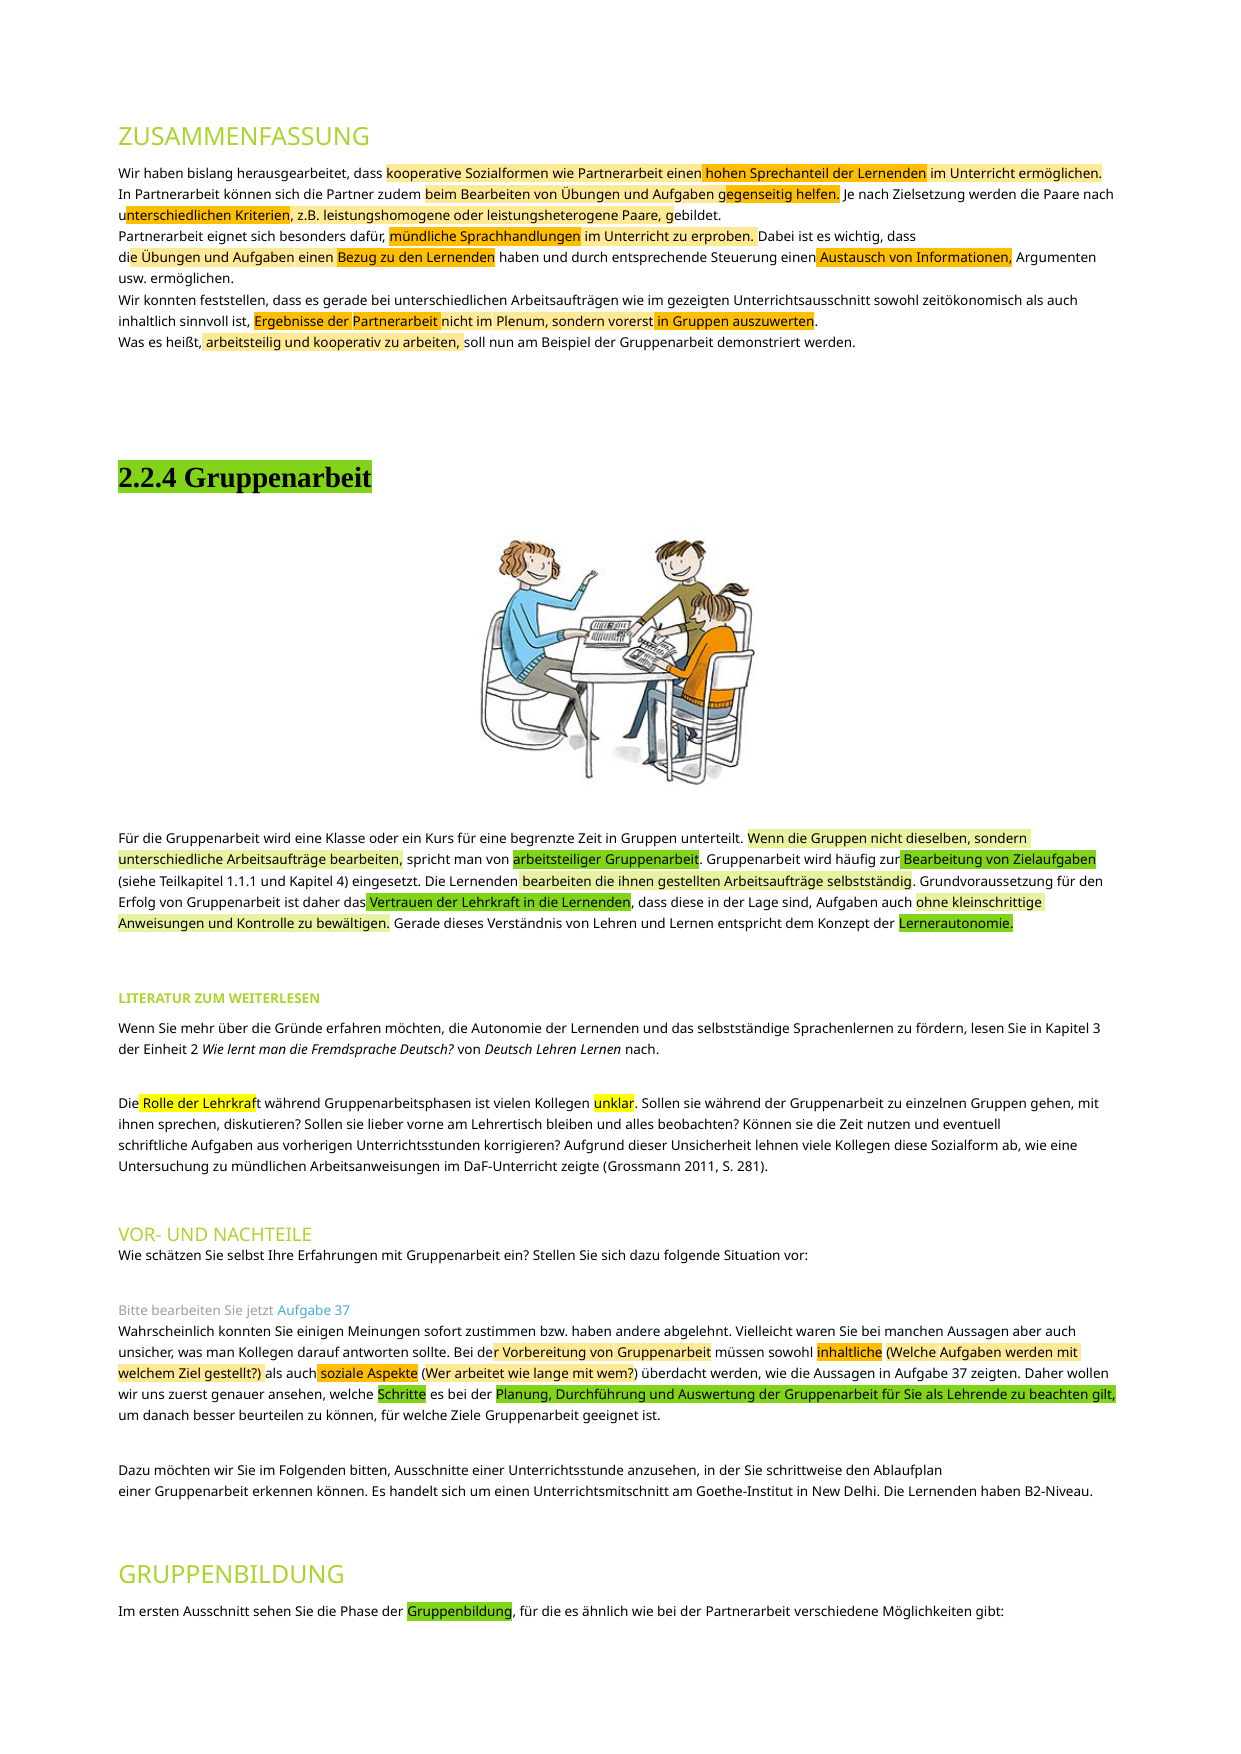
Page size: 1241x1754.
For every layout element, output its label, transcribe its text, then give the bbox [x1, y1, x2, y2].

text Wir haben bislang herausgearbeitet, dass kooperative Sozialformen wie Partnerarbeit einen hohen Sprechanteil der Lernenden im Unterricht ermöglichen. In Partnerarbeit können sich die Partner zudem beim Bearbeiten von Übungen und Aufgaben gegenseitig helfen. Je nach Zielsetzung werden die Paare nach unterschiedlichen Kriterien, z.B. leistungshomogene oder leistungsheterogene Paare, gebildet. [118, 164, 1122, 224]
text Bitte bearbeiten Sie jetzt Aufgabe 37 [118, 1301, 1122, 1319]
picture [463, 526, 777, 792]
text Wenn Sie mehr über die Gründe erfahren möchten, die Autonomie der Lernenden und das selbstständige Sprachenlernen zu fördern, lesen Sie in Kapitel 3 der Einheit 2 Wie lernt man die Fremdsprache Deutsch? von Deutsch Lehren Lernen nach. [118, 1019, 1122, 1058]
subtitle ZUSAMMENFASSUNG [118, 118, 1122, 152]
text Partnerarbeit eignet sich besonders dafür, mündliche Sprachhandlungen im Unterricht zu erproben. Dabei ist es wichtig, dass die Übungen und Aufgaben einen Bezug zu den Lernenden haben und durch entsprechende Steuerung einen Austausch von Informationen, Argumenten usw. ermöglichen. [118, 227, 1122, 288]
text Wahrscheinlich konnten Sie einigen Meinungen sofort zustimmen bzw. haben andere abgelehnt. Vielleicht waren Sie bei manchen Aussagen aber auch unsicher, was man Kollegen darauf antworten sollte. Bei der Vorbereitung von Gruppenarbeit müssen sowohl inhaltliche (Welche Aufgaben werden mit welchem Ziel gestellt?) als auch soziale Aspekte (Wer arbeitet wie lange mit wem?) überdacht werden, wie die Aussagen in Aufgabe 37 zeigten. Daher wollen wir uns zuerst genauer ansehen, welche Schritte es bei der Planung, Durchführung und Auswertung der Gruppenarbeit für Sie als Lehrende zu beachten gilt, um danach besser beurteilen zu können, für welche Ziele Gruppenarbeit geeignet ist. [118, 1322, 1122, 1425]
text Für die Gruppenarbeit wird eine Klasse oder ein Kurs für eine begrenzte Zeit in Gruppen unterteilt. Wenn die Gruppen nicht dieselben, sondern unterschiedliche Arbeitsaufträge bearbeiten, spricht man von arbeitsteiliger Gruppenarbeit. Gruppenarbeit wird häufig zur Bearbeitung von Zielaufgaben (siehe Teilkapitel 1.1.1 und Kapitel 4) eingesetzt. Die Lernenden bearbeiten die ihnen gestellten Arbeitsaufträge selbstständig. Grundvoraussetzung für den Erfolg von Gruppenarbeit ist daher das Vertrauen der Lehrkraft in die Lernenden, dass diese in der Lage sind, Aufgaben auch ohne kleinschrittige Anweisungen und Kontrolle zu bewältigen. Gerade dieses Verständnis von Lehren und Lernen entspricht dem Konzept der Lernerautonomie. [118, 829, 1122, 932]
text Was es heißt, arbeitsteilig und kooperativ zu arbeiten, soll nun am Beispiel der Gruppenarbeit demonstriert werden. [118, 333, 1122, 351]
subtitle GRUPPENBILDUNG [118, 1557, 1122, 1591]
text Die Rolle der Lehrkraft während Gruppenarbeitsphasen ist vielen Kollegen unklar. Sollen sie während der Gruppenarbeit zu einzelnen Gruppen gehen, mit ihnen sprechen, diskutieren? Sollen sie lieber vorne am Lehrertisch bleiben und alles beobachten? Können sie die Zeit nutzen und eventuell schriftliche Aufgaben aus vorherigen Unterrichtsstunden korrigieren? Aufgrund dieser Unsicherheit lehnen viele Kollegen diese Sozialform ab, wie eine Untersuchung zu mündlichen Arbeitsanweisungen im DaF-Unterricht zeigte (Grossmann 2011, S. 281). [118, 1094, 1122, 1176]
text Wie schätzen Sie selbst Ihre Erfahrungen mit Gruppenarbeit ein? Stellen Sie sich dazu folgende Situation vor: [118, 1246, 1122, 1265]
text Dazu möchten wir Sie im Folgenden bitten, Ausschnitte einer Unterrichtsstunde anzusehen, in der Sie schrittweise den Ablaufplan einer Gruppenarbeit erkennen können. Es handelt sich um einen Unterrichtsmitschnitt am Goethe-Institut in New Delhi. Die Lernenden haben B2-Niveau. [118, 1460, 1122, 1500]
text Wir konnten feststellen, dass es gerade bei unterschiedlichen Arbeitsaufträgen wie im gezeigten Unterrichtsausschnitt sowohl zeitökonomisch als auch inhaltlich sinnvoll ist, Ergebnisse der Partnerarbeit nicht im Plenum, sondern vorerst in Gruppen auszuwerten. [118, 291, 1122, 330]
text Im ersten Ausschnitt sehen Sie die Phase der Gruppenbildung, für die es ähnlich wie bei der Partnerarbeit verschiedene Möglichkeiten gibt: [118, 1602, 1122, 1621]
subtitle 2.2.4 Gruppenarbeit [118, 460, 1122, 493]
subtitle VOR- UND NACHTEILE [118, 1221, 1122, 1246]
subtitle LITERATUR ZUM WEITERLESEN [118, 989, 1122, 1007]
